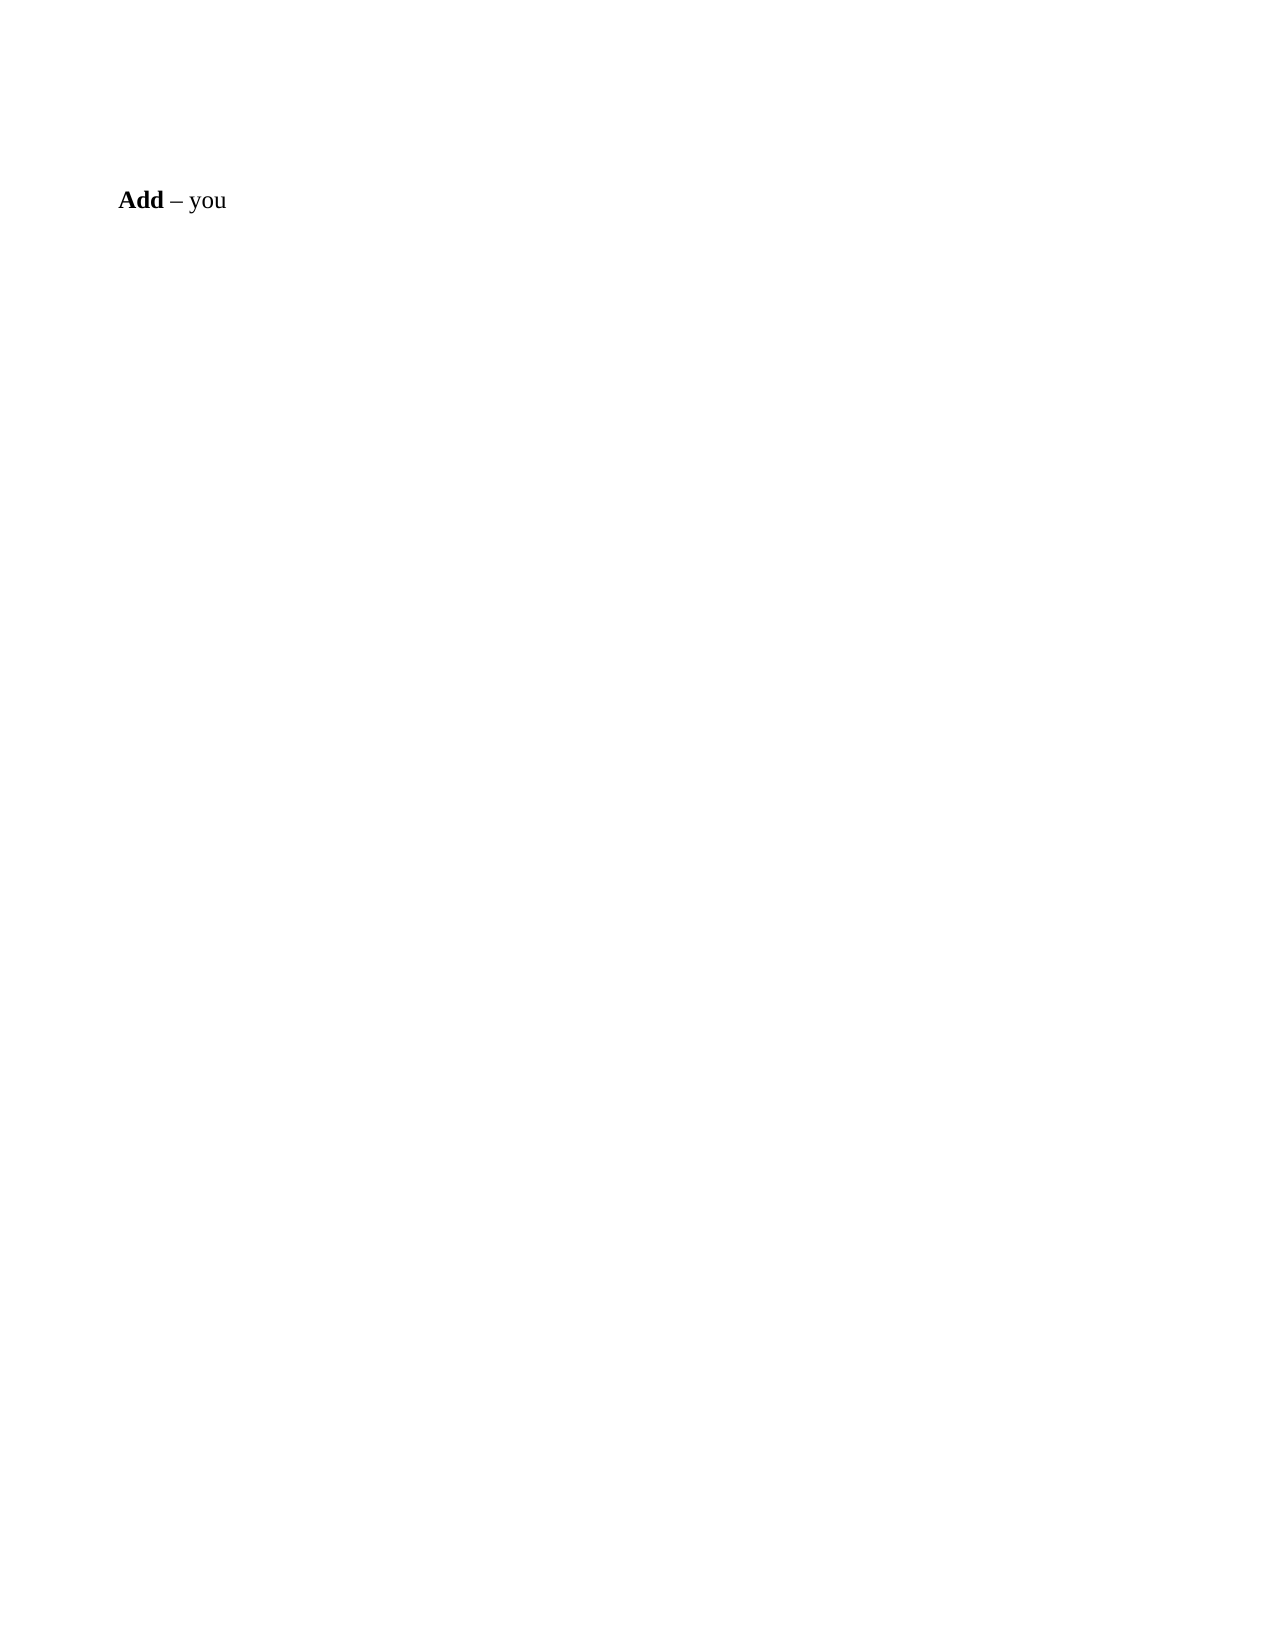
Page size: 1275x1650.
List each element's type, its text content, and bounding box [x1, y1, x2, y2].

text Add – you [118, 185, 1157, 214]
